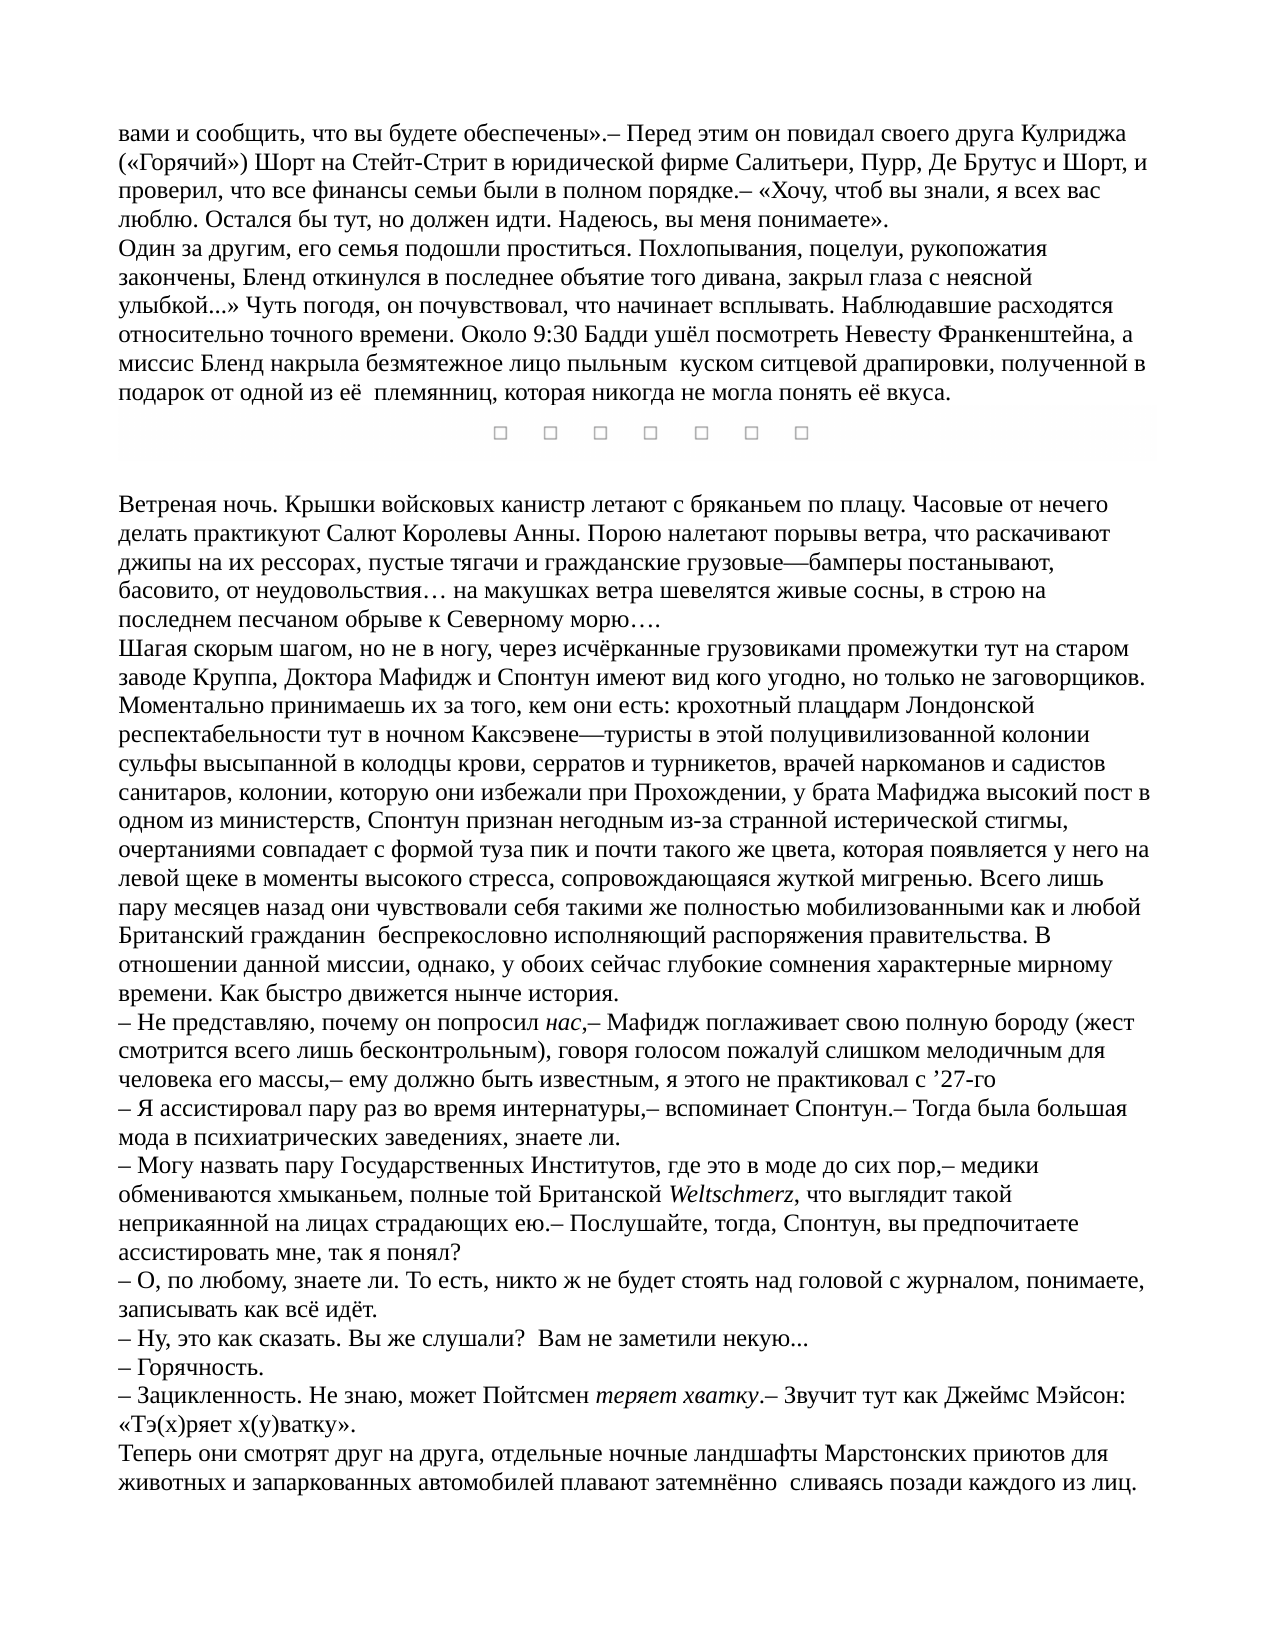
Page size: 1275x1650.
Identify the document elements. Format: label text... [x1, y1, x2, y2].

text – Я ассистировал пару раз во время интернатуры,– вспоминает Спонтун.– Тогда была большая мода в психиатрических заведениях, знаете ли. [118, 1093, 1157, 1151]
text – Зацикленность. Не знаю, может Пойтсмен теряет хватку.– Звучит тут как Джеймс Мэйсон: «Тэ(х)ряет х(у)ватку». [118, 1381, 1157, 1438]
text вами и сообщить, что вы будете обеспечены».– Перед этим он повидал своего друга Кулриджа («Горячий») Шорт на Стейт-Стрит в юридической фирме Салитьери, Пурр, Де Брутус и Шорт, и проверил, что все финансы семьи были в полном порядке.– «Хочу, чтоб вы знали, я всех вас люблю. Остался бы тут, но должен идти. Надеюсь, вы меня понимаете». [118, 118, 1157, 233]
text Теперь они смотрят друг на друга, отдельные ночные ландшафты Марстонских приютов для животных и запаркованных автомобилей плавают затемнённо сливаясь позади каждого из лиц. [118, 1438, 1157, 1496]
text – О, по любому, знаете ли. То есть, никто ж не будет стоять над головой с журналом, понимаете, записывать как всё идёт. [118, 1266, 1157, 1323]
text – Могу назвать пару Государственных Институтов, где это в моде до сих пор,– медики обмениваются хмыканьем, полные той Британской Weltschmerz, что выглядит такой неприкаянной на лицах страдающих ею.– Послушайте, тогда, Спонтун, вы предпочитаете ассистировать мне, так я понял? [118, 1151, 1157, 1266]
text Шагая скорым шагом, но не в ногу, через исчёрканные грузовиками промежутки тут на старом заводе Круппа, Доктора Мафидж и Спонтун имеют вид кого угодно, но только не заговорщиков. Моментально принимаешь их за того, кем они есть: крохотный плацдарм Лондонской респектабельности тут в ночном Каксэвене—туристы в этой полуцивилизованной колонии сульфы высыпанной в колодцы крови, серратов и турникетов, врачей наркоманов и садистов санитаров, колонии, которую они избежали при Прохождении, у брата Мафиджа высокий пост в одном из министерств, Спонтун признан негодным из-за странной истерической стигмы, очертаниями совпадает с формой туза пик и почти такого же цвета, которая появляется у него на левой щеке в моменты высокого стресса, сопровождающаяся жуткой мигренью. Всего лишь пару месяцев назад они чувствовали себя такими же полностью мобилизованными как и любой Британский гражданин беспрекословно исполняющий распоряжения правительства. В отношении данной миссии, однако, у обоих сейчас глубокие сомнения характерные мирному времени. Как быстро движется нынче история. [118, 633, 1157, 1007]
text – Горячность. [118, 1352, 1157, 1381]
text – Не представляю, почему он попросил нас,– Мафидж поглаживает свою полную бороду (жест смотрится всего лишь бесконтрольным), говоря голосом пожалуй слишком мелодичным для человека его массы,– ему должно быть известным, я этого не практиковал с ’27-го [118, 1007, 1157, 1093]
text Один за другим, его семья подошли проститься. Похлопывания, поцелуи, рукопожатия закончены, Бленд откинулся в последнее объятие того дивана, закрыл глаза с неясной улыбкой...» Чуть погодя, он почувствовал, что начинает всплывать. Наблюдавшие расходятся относительно точного времени. Около 9:30 Бадди ушёл посмотреть Невесту Франкенштейна, а миссис Бленд накрыла безмятежное лицо пыльным куском ситцевой драпировки, полученной в подарок от одной из её племянниц, которая никогда не могла понять её вкуса. [118, 233, 1157, 405]
text – Ну, это как сказать. Вы же слушали? Вам не заметили некую... [118, 1323, 1157, 1352]
picture [118, 405, 1157, 461]
text Ветреная ночь. Крышки войсковых канистр летают с бряканьем по плацу. Часовые от нечего делать практикуют Салют Королевы Анны. Порою налетают порывы ветра, что раскачивают джипы на их рессорах, пустые тягачи и гражданские грузовые—бамперы постанывают, басовито, от неудовольствия… на макушках ветра шевелятся живые сосны, в строю на последнем песчаном обрыве к Северному морю…. [118, 489, 1157, 633]
